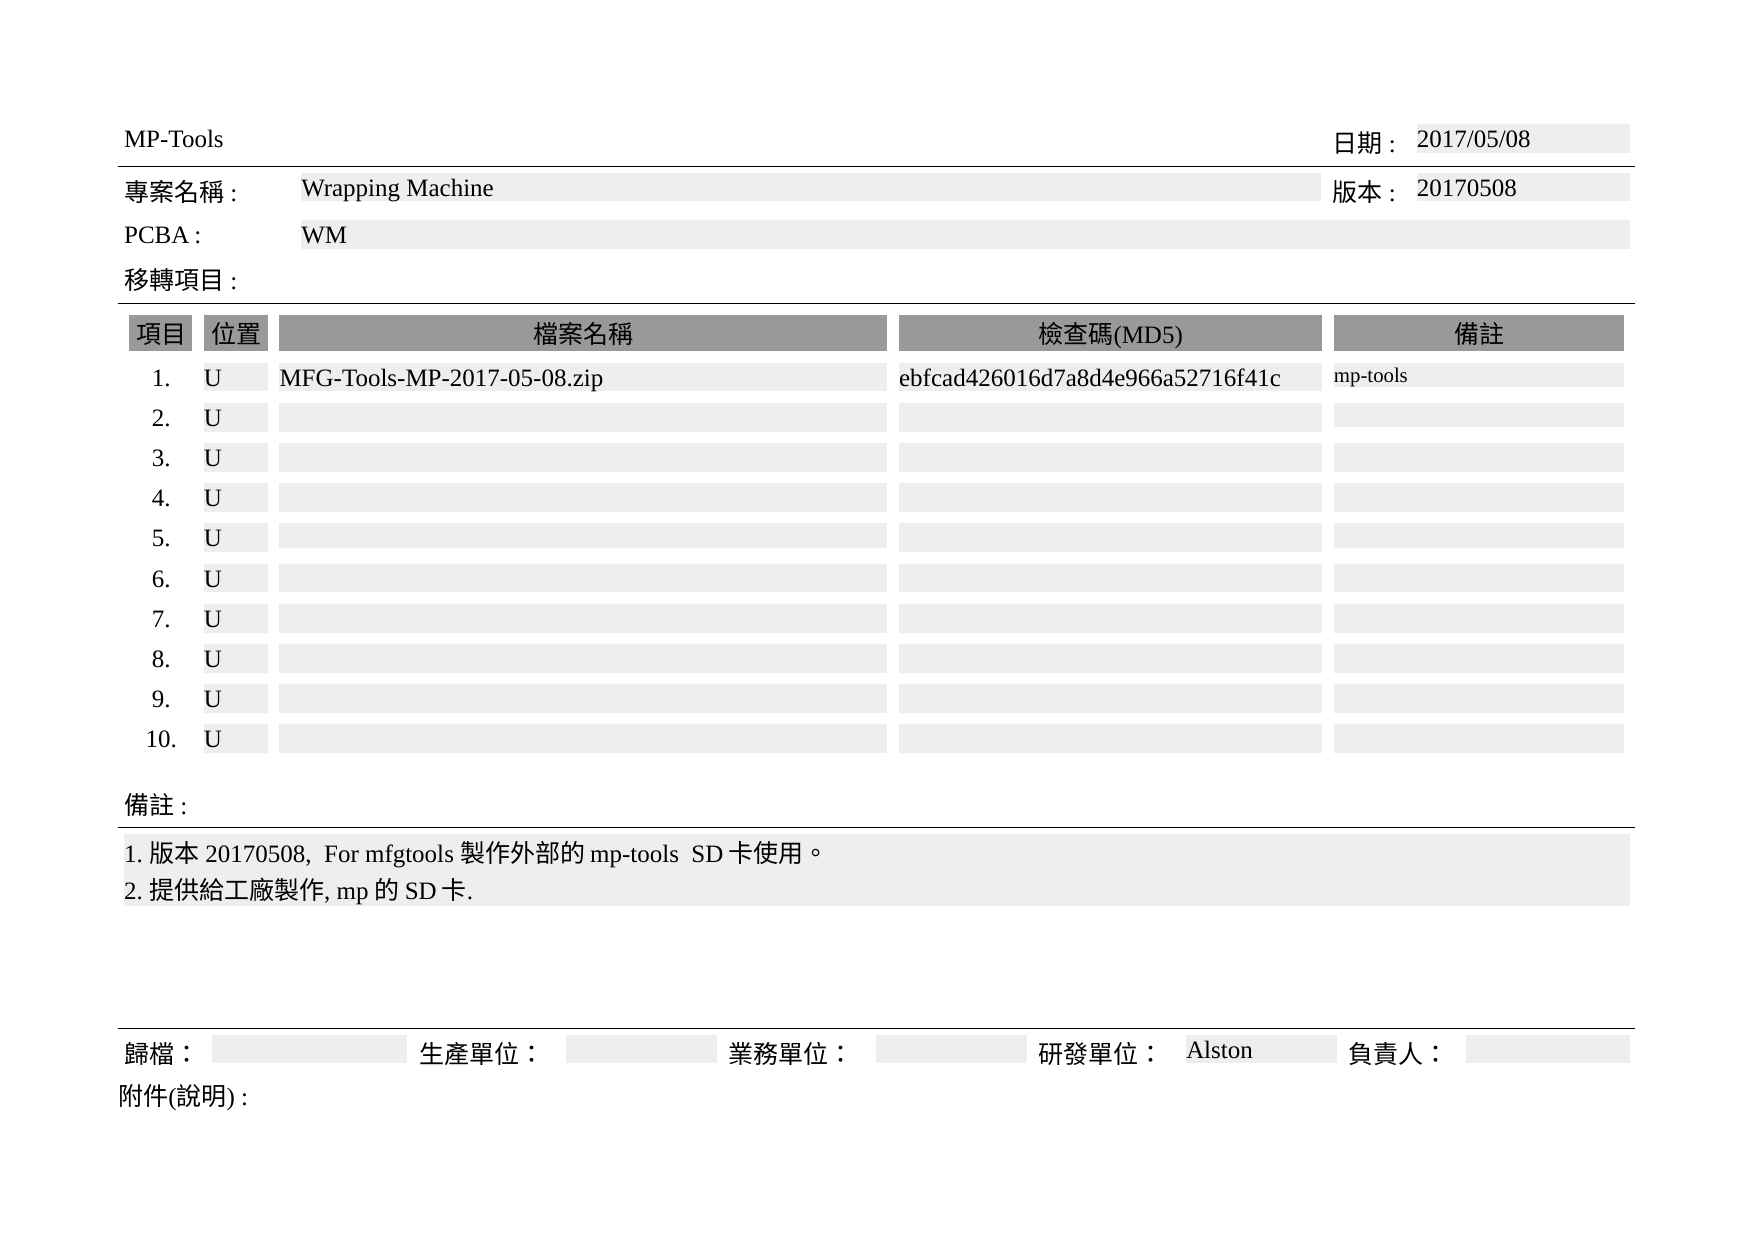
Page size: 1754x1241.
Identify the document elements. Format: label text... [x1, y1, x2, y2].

table_cell U [198, 438, 273, 478]
table_cell [207, 1029, 413, 1077]
table_cell [274, 397, 893, 437]
table_header 2017/05/08 [1411, 118, 1635, 166]
table_header 日期 : [1327, 118, 1411, 166]
table_cell 8. [124, 639, 198, 679]
table_cell U [198, 478, 273, 518]
table_cell WM [295, 215, 1635, 255]
table_cell [893, 438, 1328, 478]
table_cell [1328, 558, 1630, 598]
table_cell [274, 518, 893, 558]
table_cell 生產單位： [413, 1029, 561, 1077]
table_cell U [198, 598, 273, 638]
table_header 備註 [1328, 309, 1630, 357]
table_cell [274, 679, 893, 719]
table_header MP-Tools [118, 118, 1327, 166]
table_cell 研發單位： [1033, 1029, 1180, 1077]
table_cell [893, 639, 1328, 679]
table_cell 4. [124, 478, 198, 518]
table_cell [274, 558, 893, 598]
table_cell Alston [1180, 1029, 1342, 1077]
table_cell 9. [124, 679, 198, 719]
table_cell U [198, 518, 273, 558]
table_cell U [198, 679, 273, 719]
table_cell 3. [124, 438, 198, 478]
table_cell Wrapping Machine [295, 167, 1327, 214]
table_cell 歸檔： [118, 1029, 207, 1077]
table_cell [1460, 1029, 1635, 1077]
table_cell [1328, 397, 1630, 437]
table_cell 版本 : [1327, 167, 1411, 214]
table_cell U [198, 639, 273, 679]
table_cell [274, 478, 893, 518]
table_cell [274, 639, 893, 679]
table_cell MFG-Tools-MP-2017-05-08.zip [274, 357, 893, 397]
table_cell [1328, 679, 1630, 719]
table_cell U [198, 558, 273, 598]
table_cell 業務單位： [723, 1029, 871, 1077]
table_cell ebfcad426016d7a8d4e966a52716f41c [893, 357, 1328, 397]
table_header 檔案名稱 [274, 309, 893, 357]
table_cell [561, 1029, 723, 1077]
table_cell 專案名稱 : [118, 167, 295, 214]
table_cell 1. 版本 20170508, For mfgtools 製作外部的mp-tools SD卡使用。 2. 提供給工廠製作, mp 的SD卡. [118, 828, 1635, 1028]
table_cell 5. [124, 518, 198, 558]
text 附件(說明) : [118, 1077, 1636, 1113]
table_cell [893, 558, 1328, 598]
table_header 檢查碼(MD5) [893, 309, 1328, 357]
table_cell [274, 438, 893, 478]
table_cell 負責人： [1343, 1029, 1460, 1077]
table_cell 20170508 [1411, 167, 1635, 214]
table_cell U [198, 719, 273, 759]
table_cell [1328, 719, 1630, 759]
table_cell U [198, 397, 273, 437]
table_cell [1328, 438, 1630, 478]
table_cell [1328, 598, 1630, 638]
table_cell [893, 679, 1328, 719]
table_cell [871, 1029, 1033, 1077]
table_cell [1328, 518, 1630, 558]
table_cell 10. [124, 719, 198, 759]
table_cell [274, 719, 893, 759]
table_cell PCBA : [118, 215, 295, 255]
table_cell [118, 304, 1635, 779]
table_cell [1328, 639, 1630, 679]
table_header 位置 [198, 309, 273, 357]
table_cell 7. [124, 598, 198, 638]
table_header 項目 [124, 309, 198, 357]
table_cell [1328, 478, 1630, 518]
table_cell 6. [124, 558, 198, 598]
table_cell [893, 598, 1328, 638]
table_cell U [198, 357, 273, 397]
table_cell 備註 : [118, 780, 1635, 827]
table_cell 1. [124, 357, 198, 397]
table_cell 2. [124, 397, 198, 437]
table_cell [893, 719, 1328, 759]
table_cell [893, 518, 1328, 558]
table_cell 移轉項目 : [118, 255, 1635, 302]
table_cell [274, 598, 893, 638]
table_cell [893, 478, 1328, 518]
table_cell mp-tools [1328, 357, 1630, 397]
table_cell [893, 397, 1328, 437]
